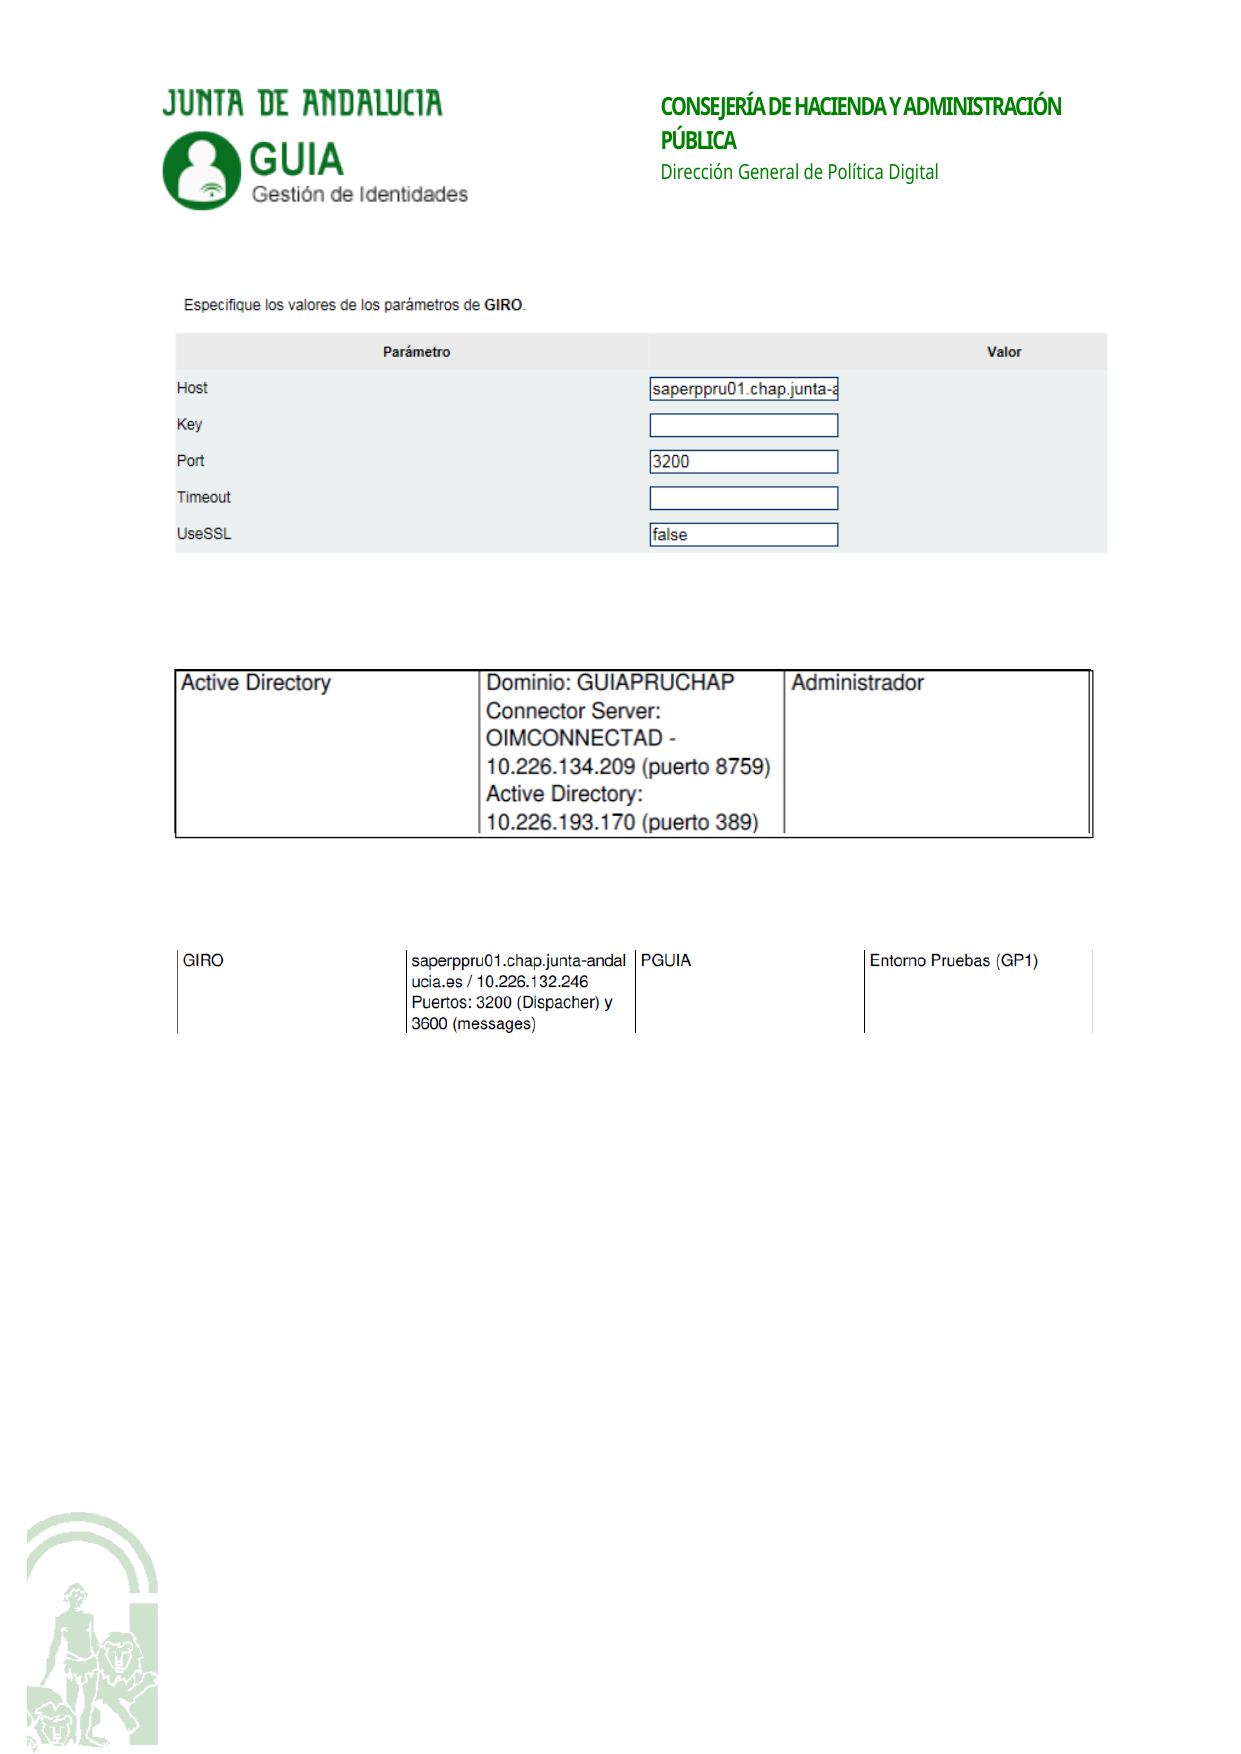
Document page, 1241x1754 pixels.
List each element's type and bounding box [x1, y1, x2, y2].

picture [26, 1511, 159, 1753]
picture [147, 82, 498, 225]
